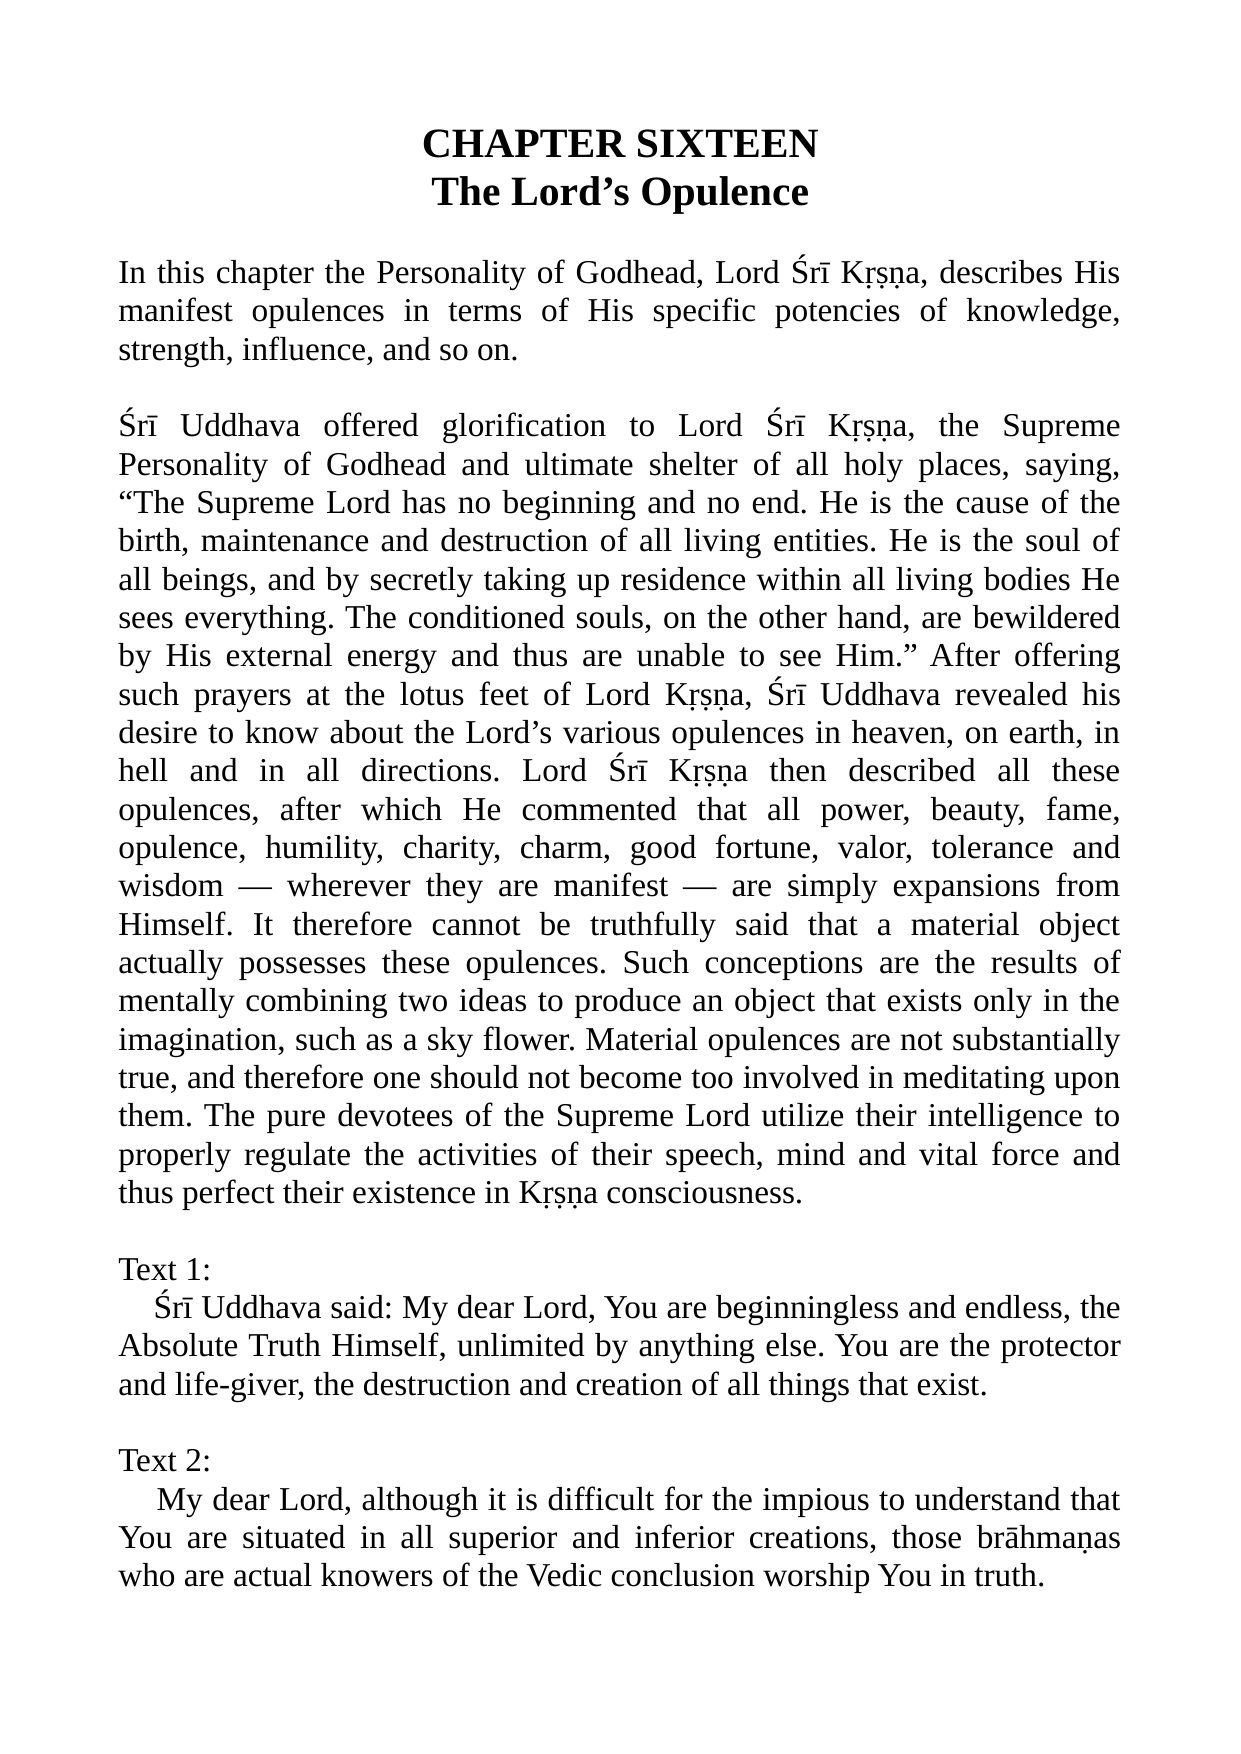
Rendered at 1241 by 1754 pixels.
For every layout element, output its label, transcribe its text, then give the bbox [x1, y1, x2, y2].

text The Lord’s Opulence [118, 166, 1122, 214]
text CHAPTER SIXTEEN [118, 118, 1122, 166]
text Śrī Uddhava said: My dear Lord, You are beginningless and endless, the Absolute Truth Himself, unlimited by anything else. You are the protector and life-giver, the destruction and creation of all things that exist. [118, 1287, 1122, 1402]
text Text 2: [118, 1441, 1122, 1479]
text My dear Lord, although it is difficult for the impious to understand that You are situated in all superior and inferior creations, those brāhmaṇas who are actual knowers of the Vedic conclusion worship You in truth. [118, 1479, 1122, 1594]
text Text 1: [118, 1249, 1122, 1287]
text In this chapter the Personality of Godhead, Lord Śrī Kṛṣṇa, describes His manifest opulences in terms of His specific potencies of knowledge, strength, influence, and so on. [118, 252, 1122, 367]
text Śrī Uddhava offered glorification to Lord Śrī Kṛṣṇa, the Supreme Personality of Godhead and ultimate shelter of all holy places, saying, “The Supreme Lord has no beginning and no end. He is the cause of the birth, maintenance and destruction of all living entities. He is the soul of all beings, and by secretly taking up residence within all living bodies He sees everything. The conditioned souls, on the other hand, are bewildered by His external energy and thus are unable to see Him.” After offering such prayers at the lotus feet of Lord Kṛṣṇa, Śrī Uddhava revealed his desire to know about the Lord’s various opulences in heaven, on earth, in hell and in all directions. Lord Śrī Kṛṣṇa then described all these opulences, after which He commented that all power, beauty, fame, opulence, humility, charity, charm, good fortune, valor, tolerance and wisdom — wherever they are manifest — are simply expansions from Himself. It therefore cannot be truthfully said that a material object actually possesses these opulences. Such conceptions are the results of mentally combining two ideas to produce an object that exists only in the imagination, such as a sky flower. Material opulences are not substantially true, and therefore one should not become too involved in meditating upon them. The pure devotees of the Supreme Lord utilize their intelligence to properly regulate the activities of their speech, mind and vital force and thus perfect their existence in Kṛṣṇa consciousness. [118, 406, 1122, 1211]
